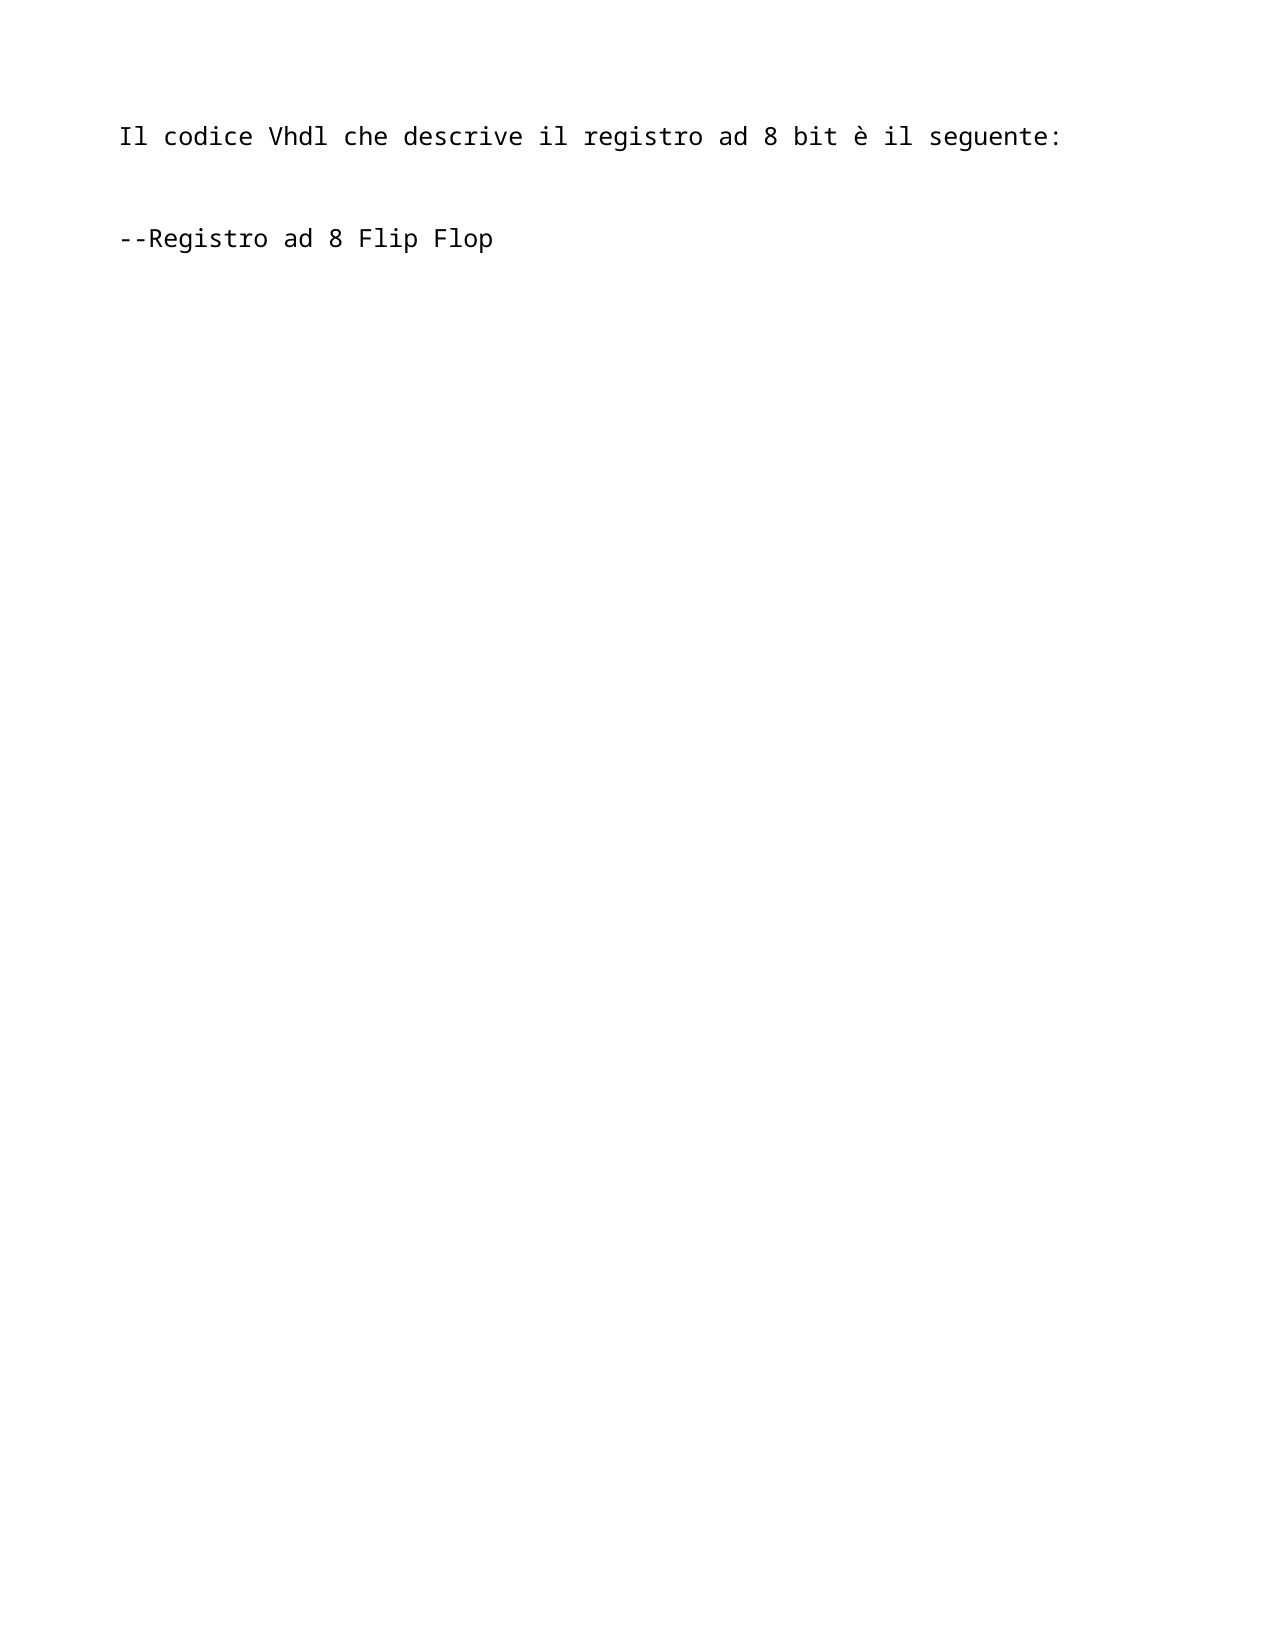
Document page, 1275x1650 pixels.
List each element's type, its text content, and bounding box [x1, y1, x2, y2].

text --Registro ad 8 Flip Flop [118, 220, 1157, 254]
text Il codice Vhdl che descrive il registro ad 8 bit è il seguente: [118, 118, 1157, 152]
